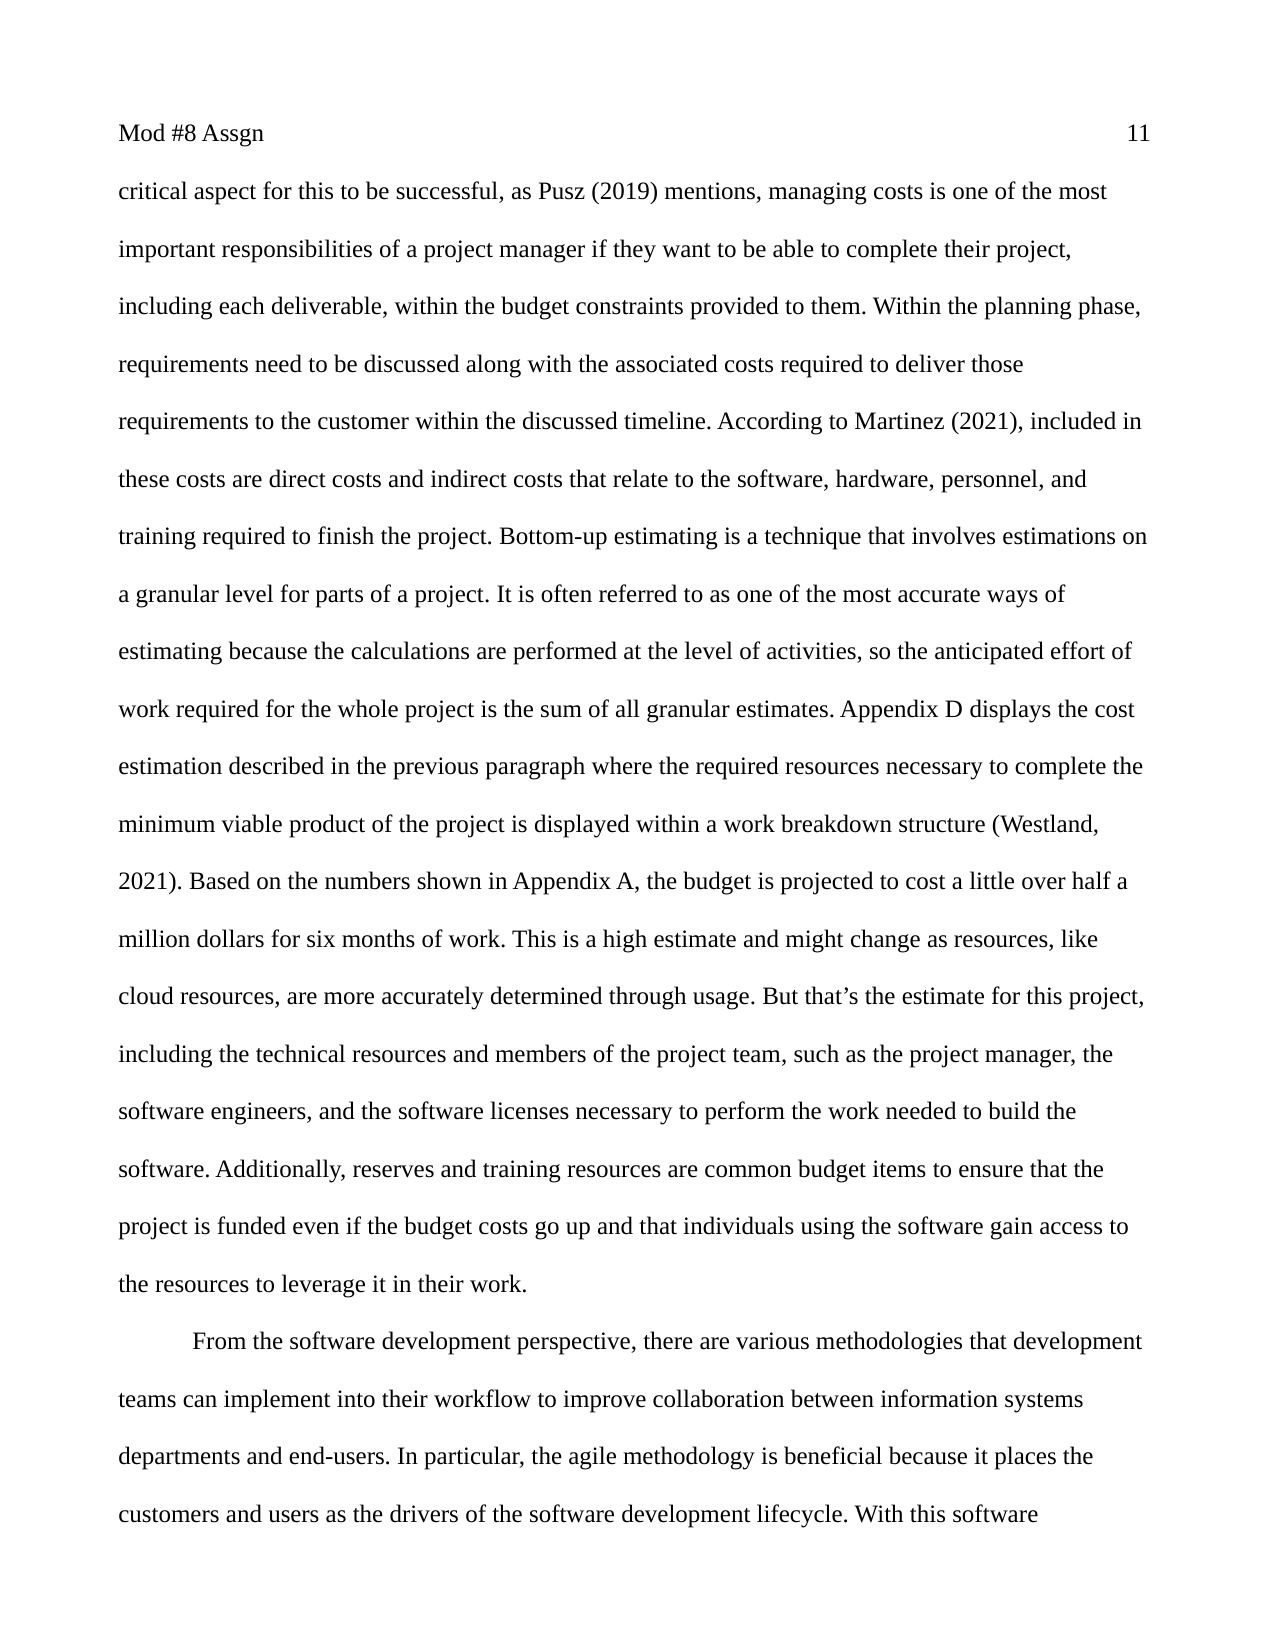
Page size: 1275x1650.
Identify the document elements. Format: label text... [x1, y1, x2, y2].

text critical aspect for this to be successful, as Pusz (2019) mentions, managing costs is one of the most important responsibilities of a project manager if they want to be able to complete their project, including each deliverable, within the budget constraints provided to them. Within the planning phase, requirements need to be discussed along with the associated costs required to deliver those requirements to the customer within the discussed timeline. According to Martinez (2021), included in these costs are direct costs and indirect costs that relate to the software, hardware, personnel, and training required to finish the project. Bottom-up estimating is a technique that involves estimations on a granular level for parts of a project. It is often referred to as one of the most accurate ways of estimating because the calculations are performed at the level of activities, so the anticipated effort of work required for the whole project is the sum of all granular estimates. Appendix D displays the cost estimation described in the previous paragraph where the required resources necessary to complete the minimum viable product of the project is displayed within a work breakdown structure (Westland, 2021). Based on the numbers shown in Appendix A, the budget is projected to cost a little over half a million dollars for six months of work. This is a high estimate and might change as resources, like cloud resources, are more accurately determined through usage. But that’s the estimate for this project, including the technical resources and members of the project team, such as the project manager, the software engineers, and the software licenses necessary to perform the work needed to build the software. Additionally, reserves and training resources are common budget items to ensure that the project is funded even if the budget costs go up and that individuals using the software gain access to the resources to leverage it in their work. [118, 176, 1157, 1298]
text From the software development perspective, there are various methodologies that development teams can implement into their workflow to improve collaboration between information systems departments and end-users. In particular, the agile methodology is beneficial because it places the customers and users as the drivers of the software development lifecycle. With this software [118, 1326, 1157, 1528]
